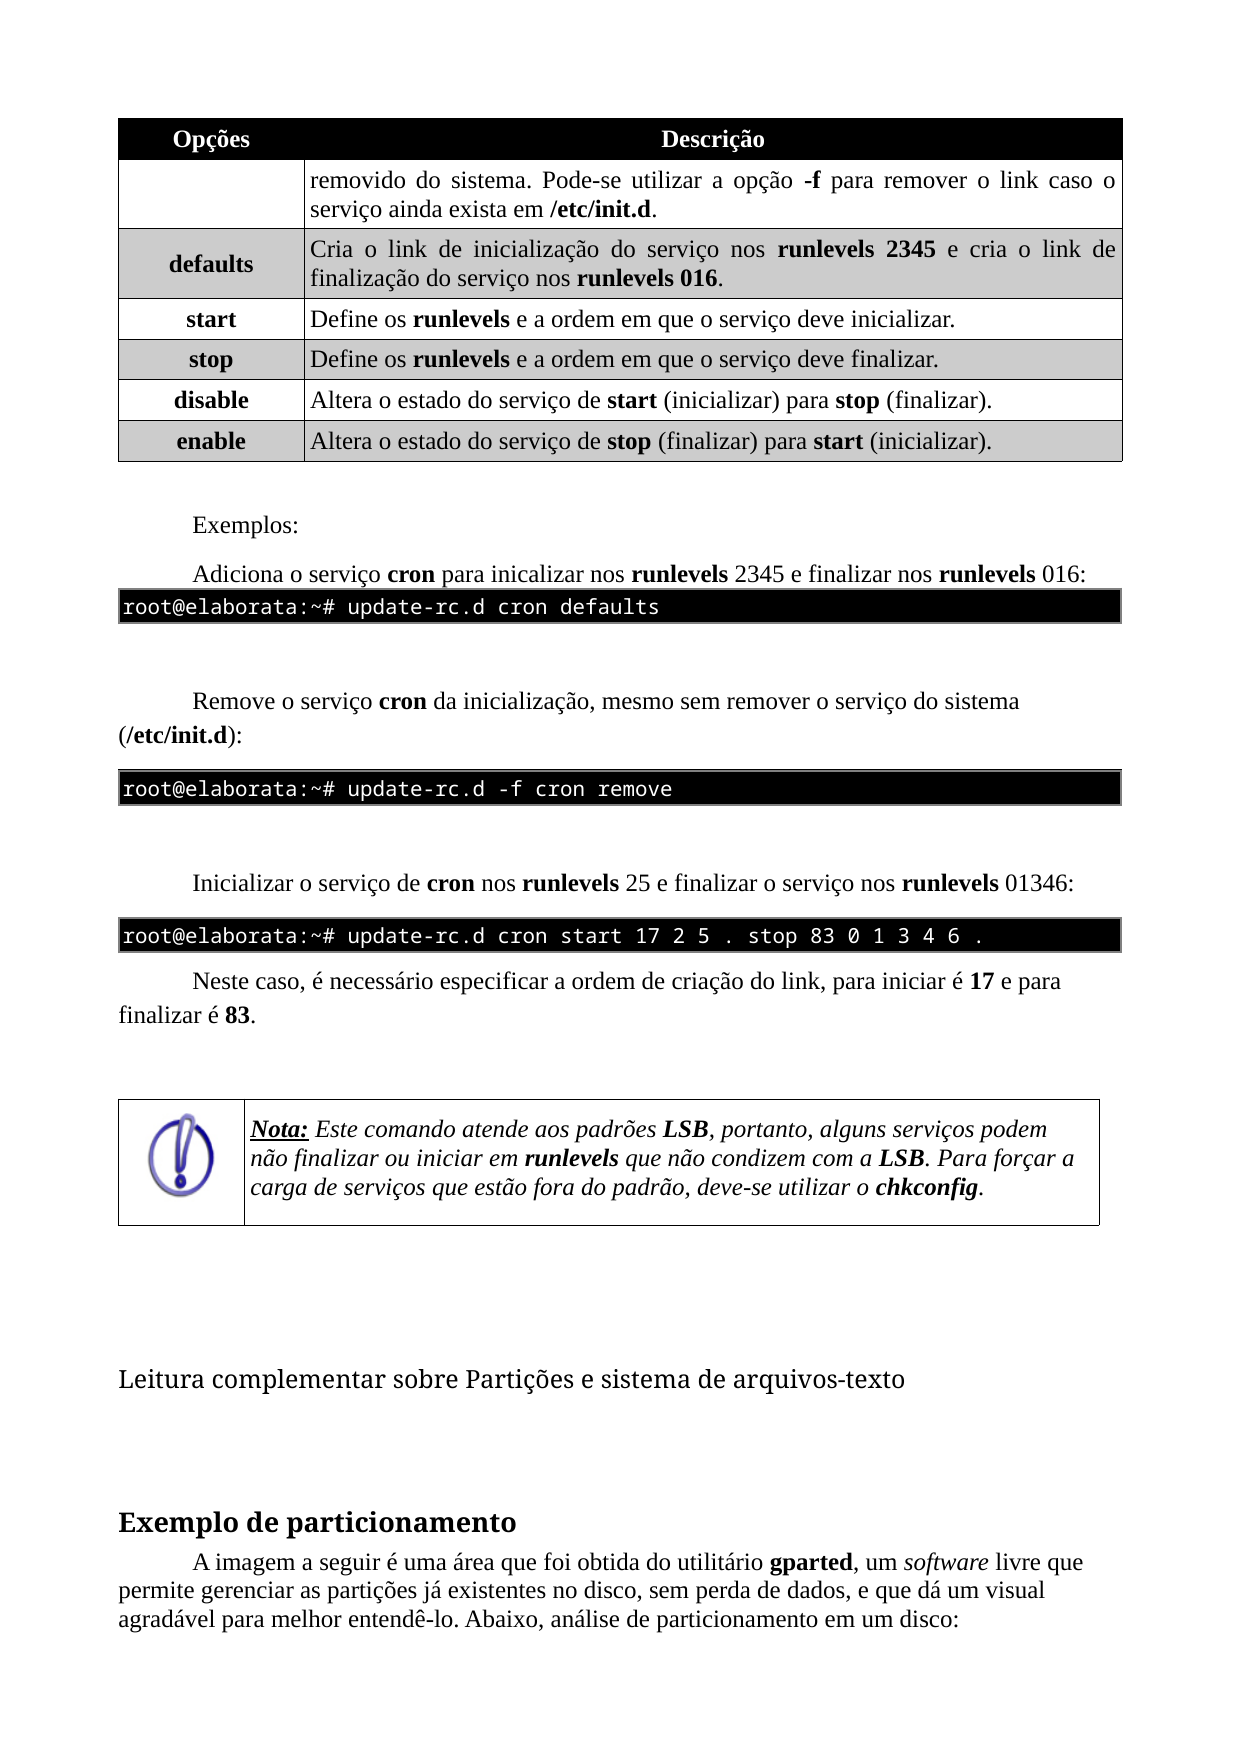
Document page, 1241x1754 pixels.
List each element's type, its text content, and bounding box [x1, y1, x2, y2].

text Exemplos: [118, 510, 1122, 539]
table_cell Altera o estado do serviço de start (inicializar) para stop (finalizar). [305, 380, 1122, 420]
text A imagem a seguir é uma área que foi obtida do utilitário gparted, um software livre que permite gerenciar as partições já existentes no disco, sem perda de dados, e que dá um visual agradável para melhor entendê-lo. Abaixo, análise de particionamento em um disco: [118, 1547, 1122, 1633]
table_cell start [119, 299, 304, 338]
text Adiciona o serviço cron para inicalizar nos runlevels 2345 e finalizar nos runlevels 016: [118, 559, 1122, 588]
text Leitura complementar sobre Partições e sistema de arquivos-texto [118, 1361, 1122, 1395]
table_cell enable [119, 421, 304, 461]
table_cell stop [119, 340, 304, 379]
table_cell Define os runlevels e a ordem em que o serviço deve finalizar. [305, 340, 1122, 379]
table_cell [119, 160, 304, 228]
table_header Nota: Este comando atende aos padrões LSB, portanto, alguns serviços podem não finalizar ou iniciar em runlevels que não condizem com a LSB. Para forçar a carga de serviços que estão fora do padrão, deve-se utilizar o chkconfig. [245, 1100, 1099, 1225]
table_header [119, 1100, 244, 1225]
table_cell Define os runlevels e a ordem em que o serviço deve inicializar. [305, 299, 1122, 338]
text Remove o serviço cron da inicialização, mesmo sem remover o serviço do sistema (/etc/init.d): [118, 686, 1122, 749]
table_cell removido do sistema. Pode-se utilizar a opção -f para remover o link caso o serviço ainda exista em /etc/init.d. [305, 160, 1122, 228]
table_header Opções [119, 119, 304, 159]
text Neste caso, é necessário especificar a ordem de criação do link, para iniciar é 17 e para finalizar é 83. [118, 966, 1122, 1029]
subtitle Exemplo de particionamento [118, 1503, 1122, 1540]
text root@elaborata:~# update-rc.d cron start 17 2 5 . stop 83 0 1 3 4 6 . [120, 919, 1120, 951]
table_cell Cria o link de inicialização do serviço nos runlevels 2345 e cria o link de finalização do serviço nos runlevels 016. [305, 229, 1122, 298]
table_header Descrição [305, 119, 1122, 159]
table_cell defaults [119, 229, 304, 298]
table_cell Altera o estado do serviço de stop (finalizar) para start (inicializar). [305, 421, 1122, 461]
text root@elaborata:~# update-rc.d -f cron remove [120, 772, 1120, 804]
text Inicializar o serviço de cron nos runlevels 25 e finalizar o serviço nos runlevels 01346: [118, 868, 1122, 896]
text root@elaborata:~# update-rc.d cron defaults [120, 590, 1120, 622]
picture [144, 1113, 219, 1202]
table_cell disable [119, 380, 304, 420]
